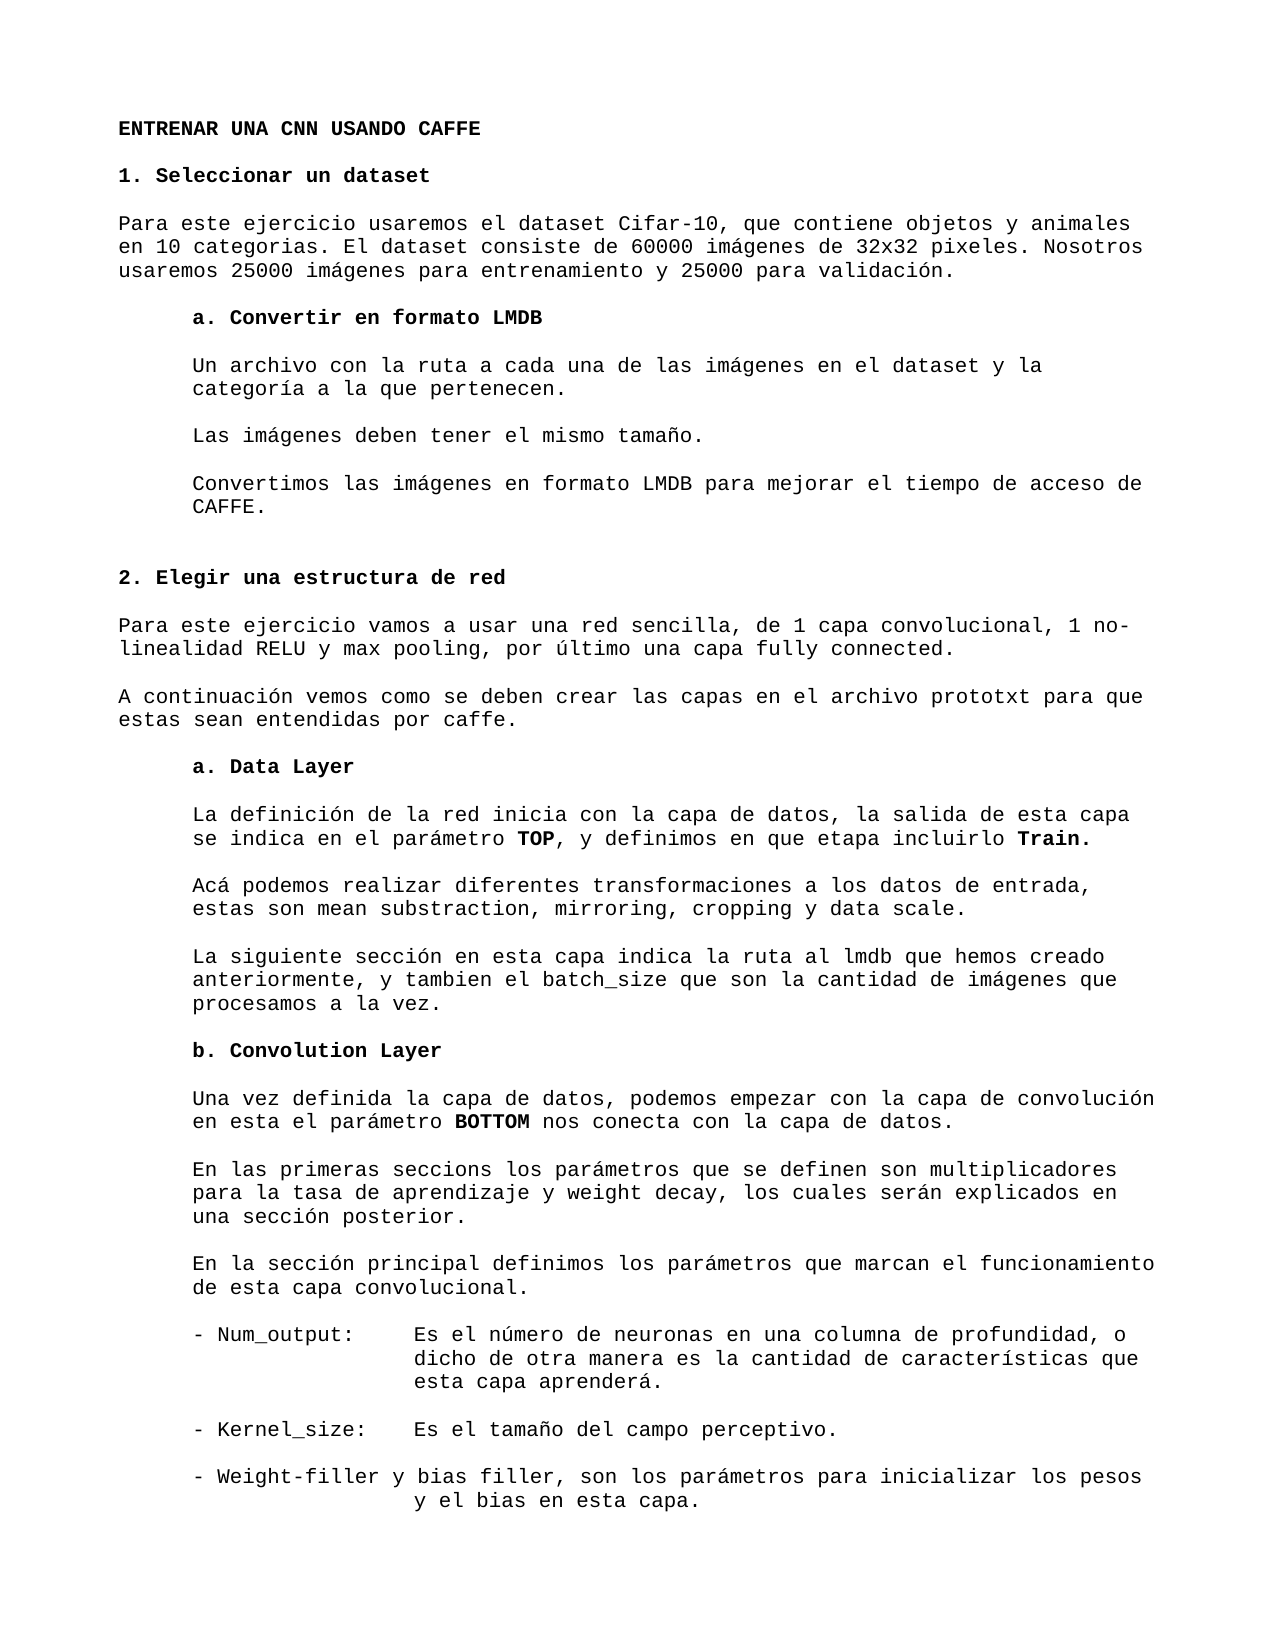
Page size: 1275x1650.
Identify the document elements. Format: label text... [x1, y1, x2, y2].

text Las imágenes deben tener el mismo tamaño. [118, 426, 1157, 449]
text En la sección principal definimos los parámetros que marcan el funcionamiento de esta capa convolucional. [118, 1253, 1157, 1300]
text Un archivo con la ruta a cada una de las imágenes en el dataset y la categoría a la que pertenecen. [118, 354, 1157, 402]
text La definición de la red inicia con la capa de datos, la salida de esta capa se indica en el parámetro TOP, y definimos en que etapa incluirlo Train. [118, 804, 1157, 851]
text En las primeras seccions los parámetros que se definen son multiplicadores para la tasa de aprendizaje y weight decay, los cuales serán explicados en una sección posterior. [118, 1158, 1157, 1229]
text Una vez definida la capa de datos, podemos empezar con la capa de convolución en esta el parámetro BOTTOM nos conecta con la capa de datos. [118, 1088, 1157, 1135]
text - Weight-filler y bias filler, son los parámetros para inicializar los pesos y el bias en esta capa. [118, 1466, 1157, 1513]
text - Num_output: Es el número de neuronas en una columna de profundidad, o dicho de otra manera es la cantidad de características que esta capa aprenderá. [118, 1324, 1157, 1395]
text Acá podemos realizar diferentes transformaciones a los datos de entrada, estas son mean substraction, mirroring, cropping y data scale. [118, 875, 1157, 922]
text 1. Seleccionar un dataset [118, 165, 1157, 189]
text ENTRENAR UNA CNN USANDO CAFFE [118, 118, 1157, 142]
text - Kernel_size: Es el tamaño del campo perceptivo. [118, 1419, 1157, 1442]
text La siguiente sección en esta capa indica la ruta al lmdb que hemos creado anteriormente, y tambien el batch_size que son la cantidad de imágenes que procesamos a la vez. [118, 946, 1157, 1017]
text Para este ejercicio vamos a usar una red sencilla, de 1 capa convolucional, 1 no-linealidad RELU y max pooling, por último una capa fully connected. [118, 615, 1157, 662]
text A continuación vemos como se deben crear las capas en el archivo prototxt para que estas sean entendidas por caffe. [118, 686, 1157, 733]
text 2. Elegir una estructura de red [118, 567, 1157, 591]
text a. Data Layer [118, 757, 1157, 780]
text Para este ejercicio usaremos el dataset Cifar-10, que contiene objetos y animales en 10 categorias. El dataset consiste de 60000 imágenes de 32x32 pixeles. Nosotros usaremos 25000 imágenes para entrenamiento y 25000 para validación. [118, 213, 1157, 284]
text a. Convertir en formato LMDB [118, 307, 1157, 331]
text Convertimos las imágenes en formato LMDB para mejorar el tiempo de acceso de CAFFE. [118, 473, 1157, 520]
text b. Convolution Layer [118, 1040, 1157, 1064]
